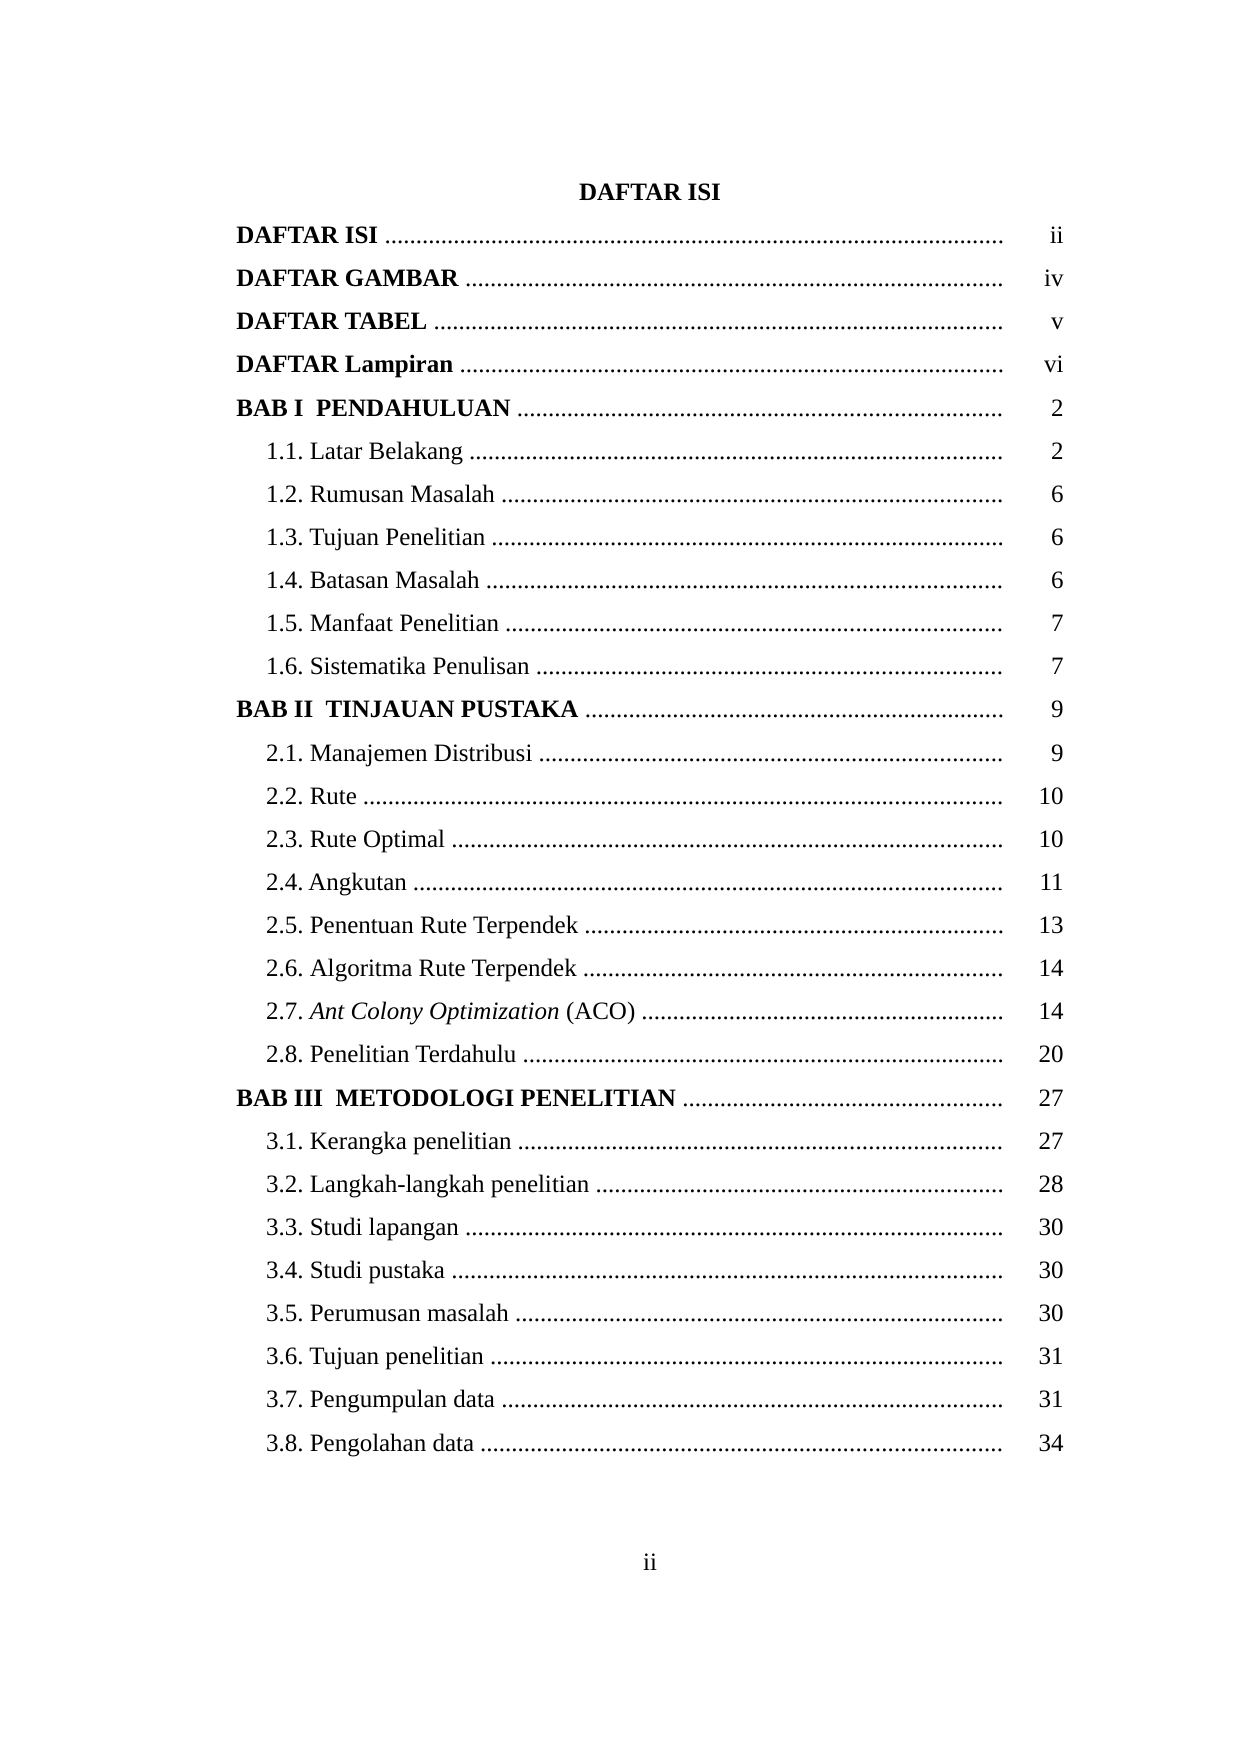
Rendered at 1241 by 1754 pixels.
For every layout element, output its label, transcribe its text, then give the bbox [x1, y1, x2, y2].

text 1.2. Rumusan Masalah 6 [266, 479, 1063, 508]
text DAFTAR TABEL v [236, 306, 1063, 335]
text DAFTAR GAMBAR iv [236, 263, 1063, 292]
text 2.5. Penentuan Rute Terpendek 13 [266, 910, 1063, 939]
text 2.6. Algoritma Rute Terpendek 14 [266, 953, 1063, 982]
text 2.8. Penelitian Terdahulu 20 [266, 1039, 1063, 1068]
text 1.5. Manfaat Penelitian 7 [266, 608, 1063, 637]
text 3.1. Kerangka penelitian 27 [266, 1126, 1063, 1154]
text DAFTAR Lampiran vi [236, 349, 1063, 378]
text 3.8. Pengolahan data 34 [266, 1428, 1063, 1456]
text 1.3. Tujuan Penelitian 6 [266, 522, 1063, 551]
text 3.3. Studi lapangan 30 [266, 1212, 1063, 1241]
text 1.1. Latar Belakang 2 [266, 436, 1063, 464]
text 1.4. Batasan Masalah 6 [266, 565, 1063, 594]
text 2.3. Rute Optimal 10 [266, 824, 1063, 853]
subtitle DAFTAR ISI [236, 177, 1063, 206]
text 3.6. Tujuan penelitian 31 [266, 1341, 1063, 1370]
text BAB II TINJAUAN PUSTAKA 9 [236, 694, 1063, 723]
text DAFTAR ISI ii [236, 220, 1063, 249]
text 2.7. Ant Colony Optimization (ACO) 14 [266, 996, 1063, 1025]
text 3.2. Langkah-langkah penelitian 28 [266, 1169, 1063, 1198]
text 2.4. Angkutan 11 [266, 867, 1063, 896]
text BAB I PENDAHULUAN 2 [236, 393, 1063, 421]
text 2.2. Rute 10 [266, 781, 1063, 809]
text 3.7. Pengumpulan data 31 [266, 1384, 1063, 1413]
text 3.5. Perumusan masalah 30 [266, 1298, 1063, 1327]
text BAB III METODOLOGI PENELITIAN 27 [236, 1083, 1063, 1111]
text 1.6. Sistematika Penulisan 7 [266, 651, 1063, 680]
text 3.4. Studi pustaka 30 [266, 1255, 1063, 1284]
text 2.1. Manajemen Distribusi 9 [266, 738, 1063, 766]
